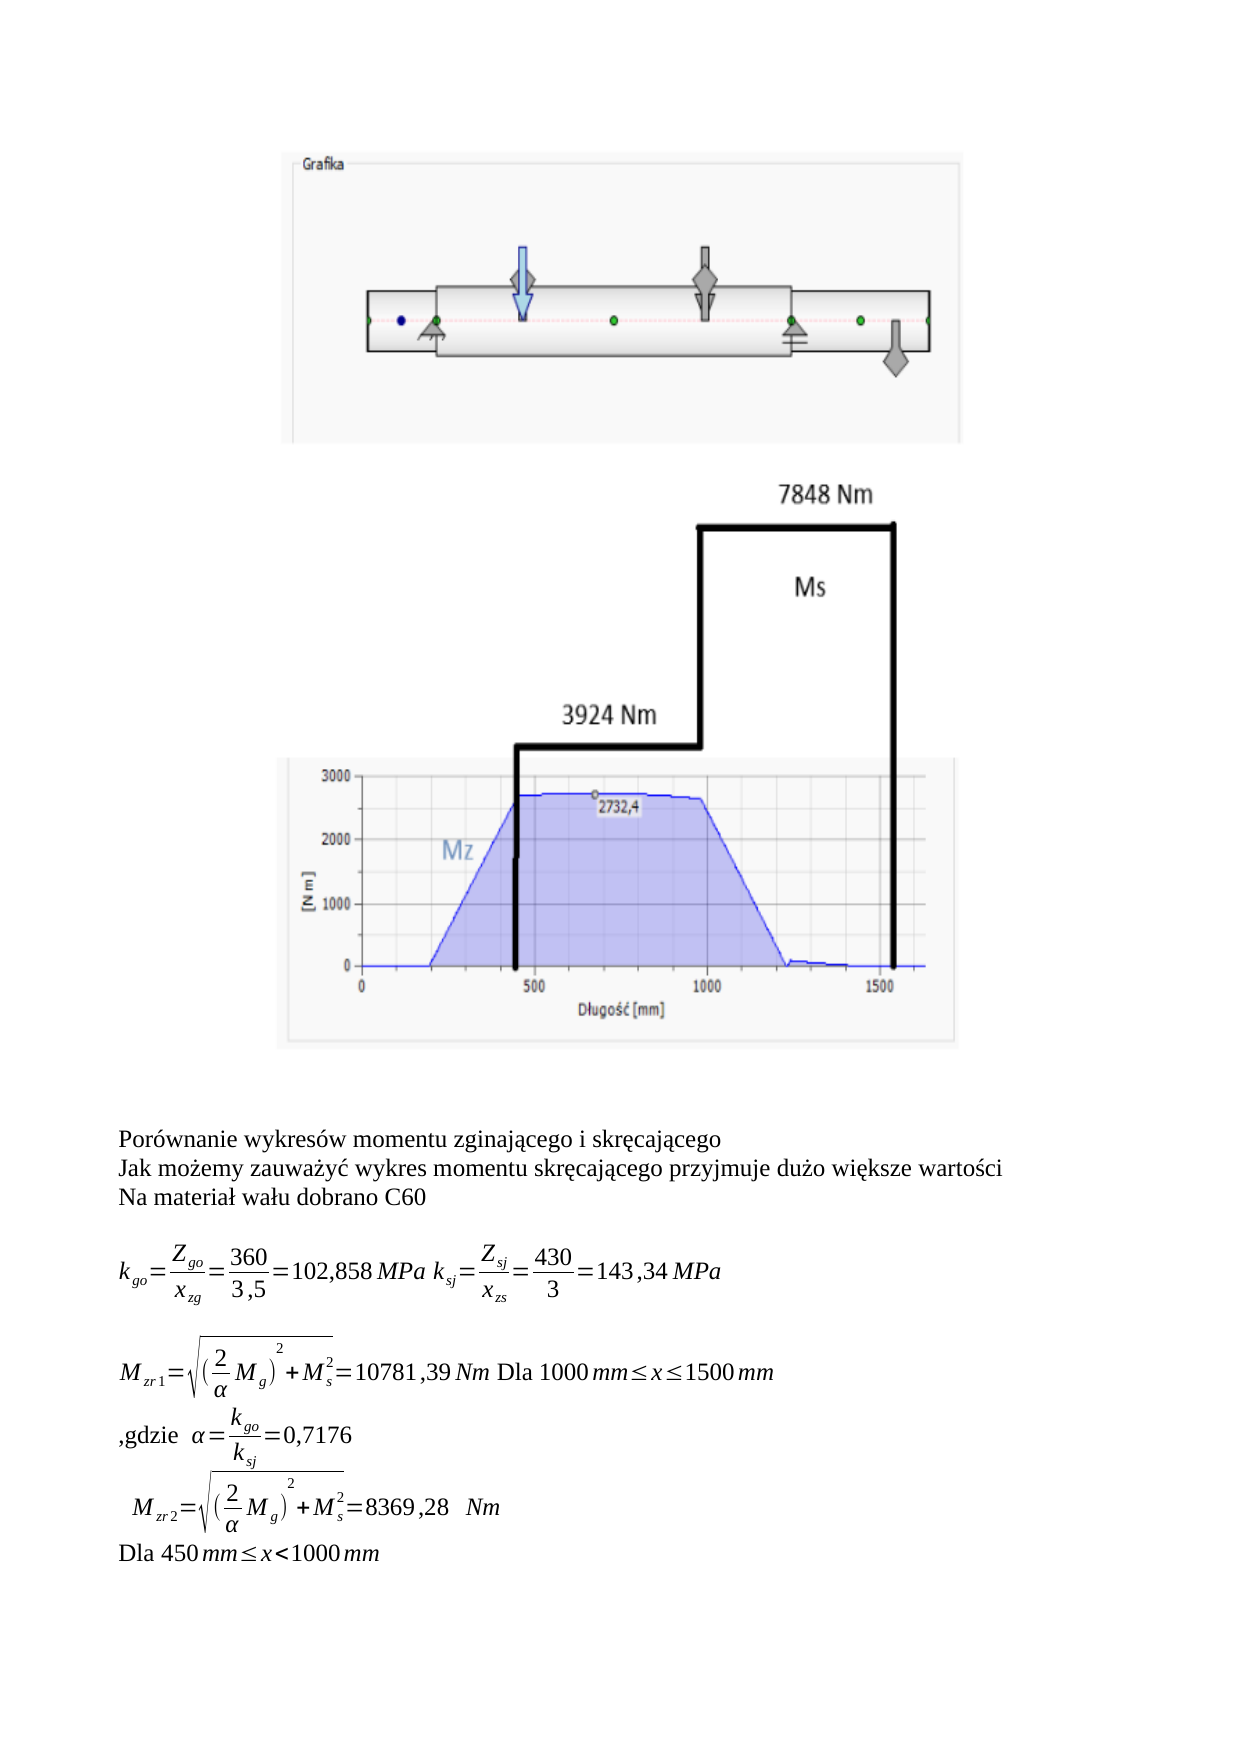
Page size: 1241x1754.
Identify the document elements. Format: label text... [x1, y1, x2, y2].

text Na materiał wału dobrano C60 [118, 1182, 1122, 1211]
text ,gdzie [118, 1403, 1122, 1470]
text Dla [118, 1538, 1122, 1567]
text Dla [118, 1335, 1122, 1403]
picture [256, 128, 998, 1068]
text Porównanie wykresów momentu zginającego i skręcającego [118, 1124, 1122, 1153]
text Jak możemy zauważyć wykres momentu skręcającego przyjmuje dużo większe wartości [118, 1153, 1122, 1182]
